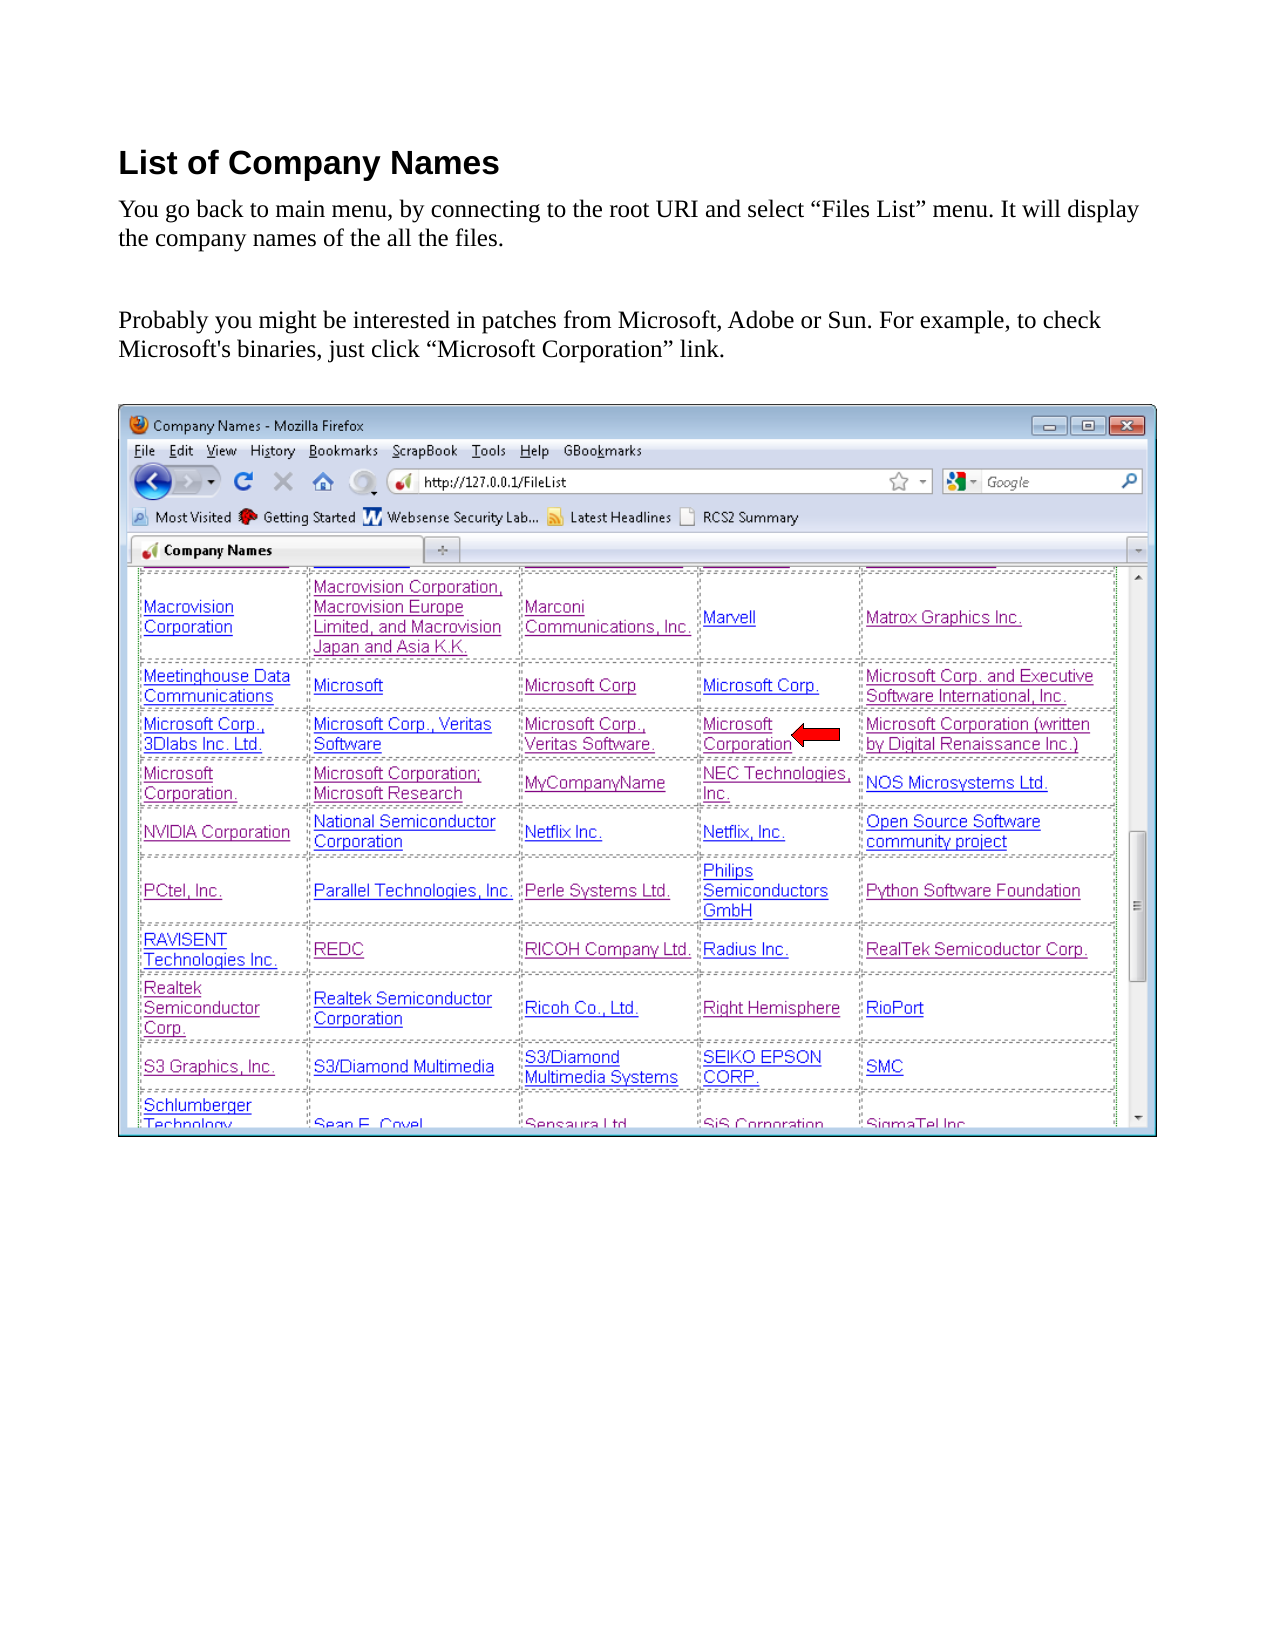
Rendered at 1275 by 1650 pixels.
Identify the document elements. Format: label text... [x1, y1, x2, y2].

text You go back to main menu, by connecting to the root URI and select “Files List” menu. It will display the company names of the all the files. [118, 194, 1157, 252]
subtitle List of Company Names [118, 143, 1157, 182]
picture [118, 404, 1157, 1137]
text Probably you might be interested in patches from Microsoft, Adobe or Sun. For example, to check Microsoft's binaries, just click “Microsoft Corporation” link. [118, 306, 1157, 363]
